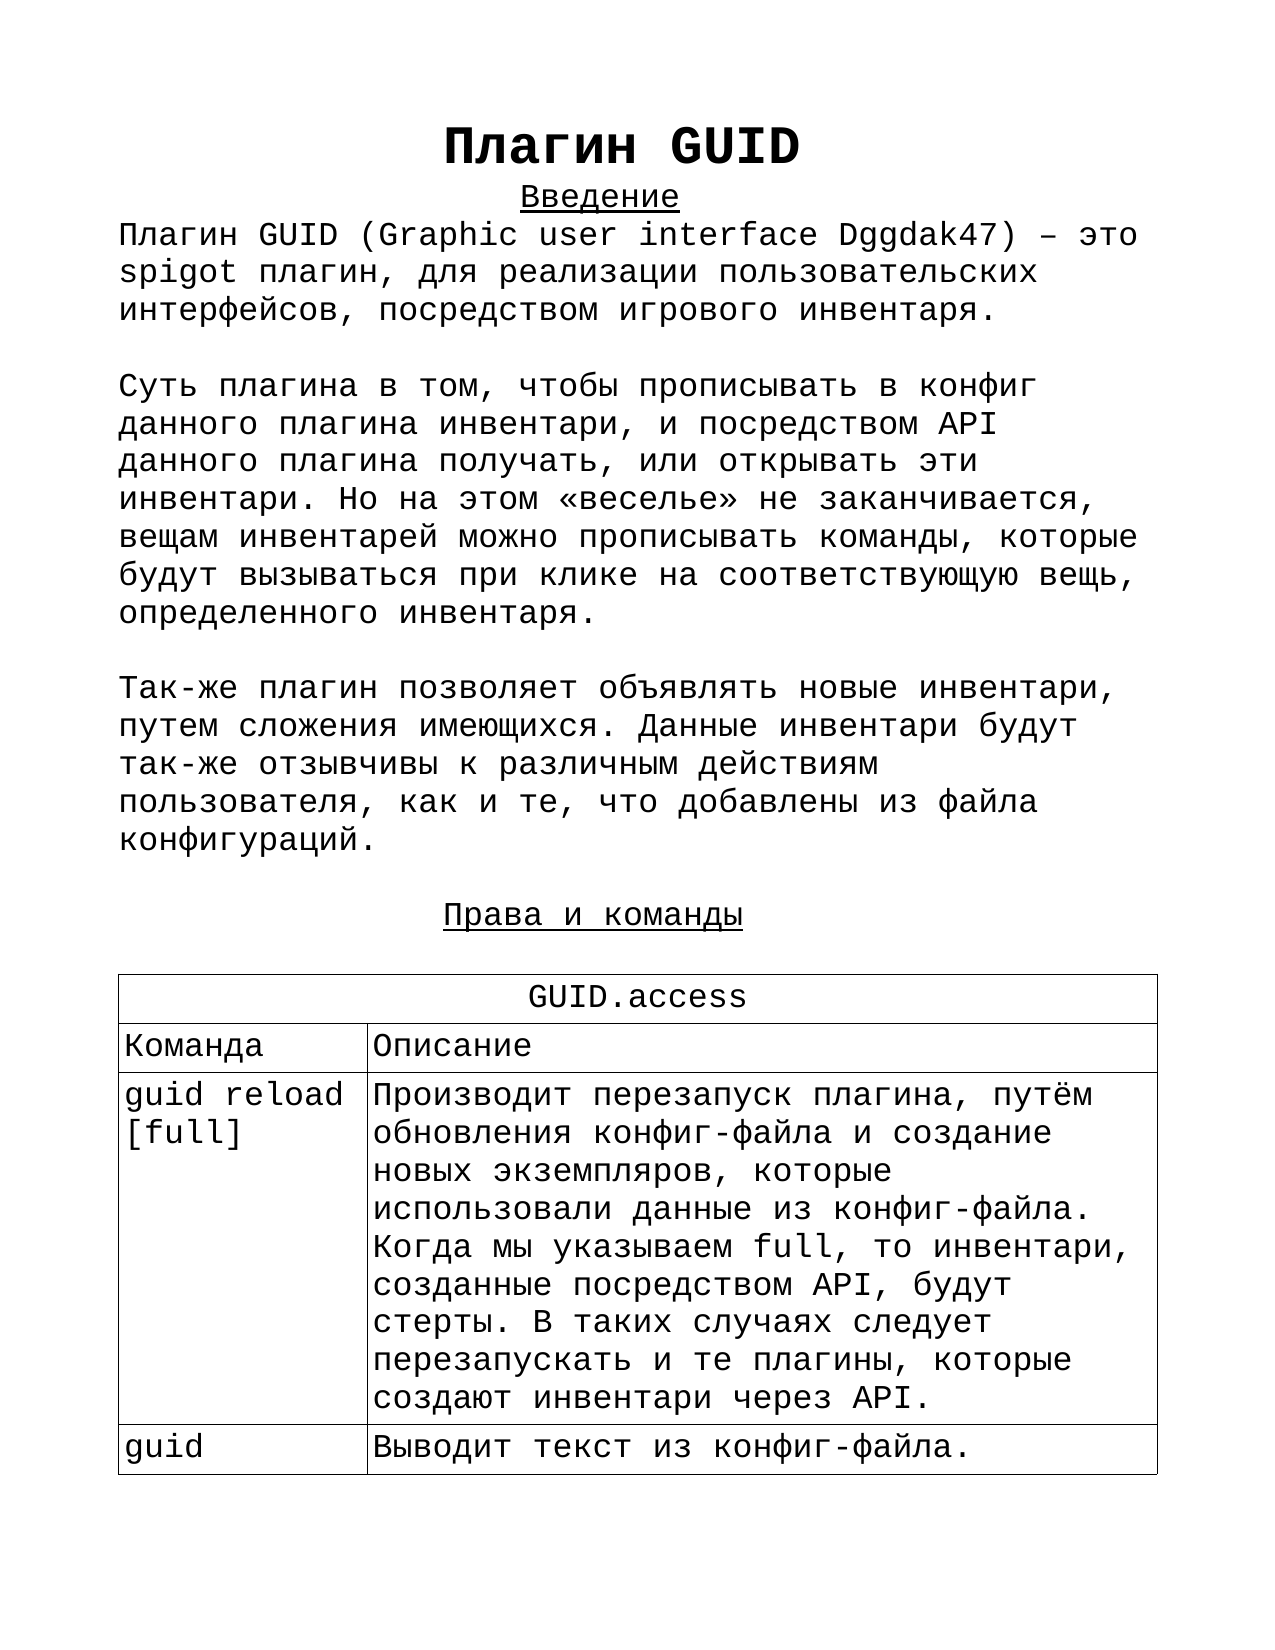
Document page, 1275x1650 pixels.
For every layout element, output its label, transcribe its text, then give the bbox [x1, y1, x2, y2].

table_cell Описание [368, 1024, 1157, 1072]
table_cell guid [119, 1425, 367, 1473]
table_cell guid reload [full] [119, 1073, 367, 1424]
text Суть плагина в том, чтобы прописывать в конфиг данного плагина инвентари, и посредством API данного плагина получать, или открывать эти инвентари. Но на этом «веселье» не заканчивается, вещам инвентарей можно прописывать команды, которые будут вызываться при клике на соответствующую вещь, определенного инвентаря. [118, 368, 1157, 633]
text Права и команды [118, 898, 1157, 936]
text Введение [118, 179, 1157, 217]
text Плагин GUID (Graphic user interface Dggdak47) – это spigot плагин, для реализации пользовательских интерфейсов, посредством игрового инвентаря. [118, 217, 1157, 331]
text Плагин GUID [118, 118, 1157, 179]
table_cell Выводит текст из конфиг-файла. [368, 1425, 1157, 1473]
table_header GUID.access [119, 975, 1157, 1023]
table_cell Производит перезапуск плагина, путём обновления конфиг-файла и создание новых экземпляров, которые использовали данные из конфиг-файла. Когда мы указываем full, то инвентари, созданные посредством API, будут стерты. В таких случаях следует перезапускать и те плагины, которые создают инвентари через API. [368, 1073, 1157, 1424]
table_cell Команда [119, 1024, 367, 1072]
text Так-же плагин позволяет объявлять новые инвентари, путем сложения имеющихся. Данные инвентари будут так-же отзывчивы к различным действиям пользователя, как и те, что добавлены из файла конфигураций. [118, 671, 1157, 860]
